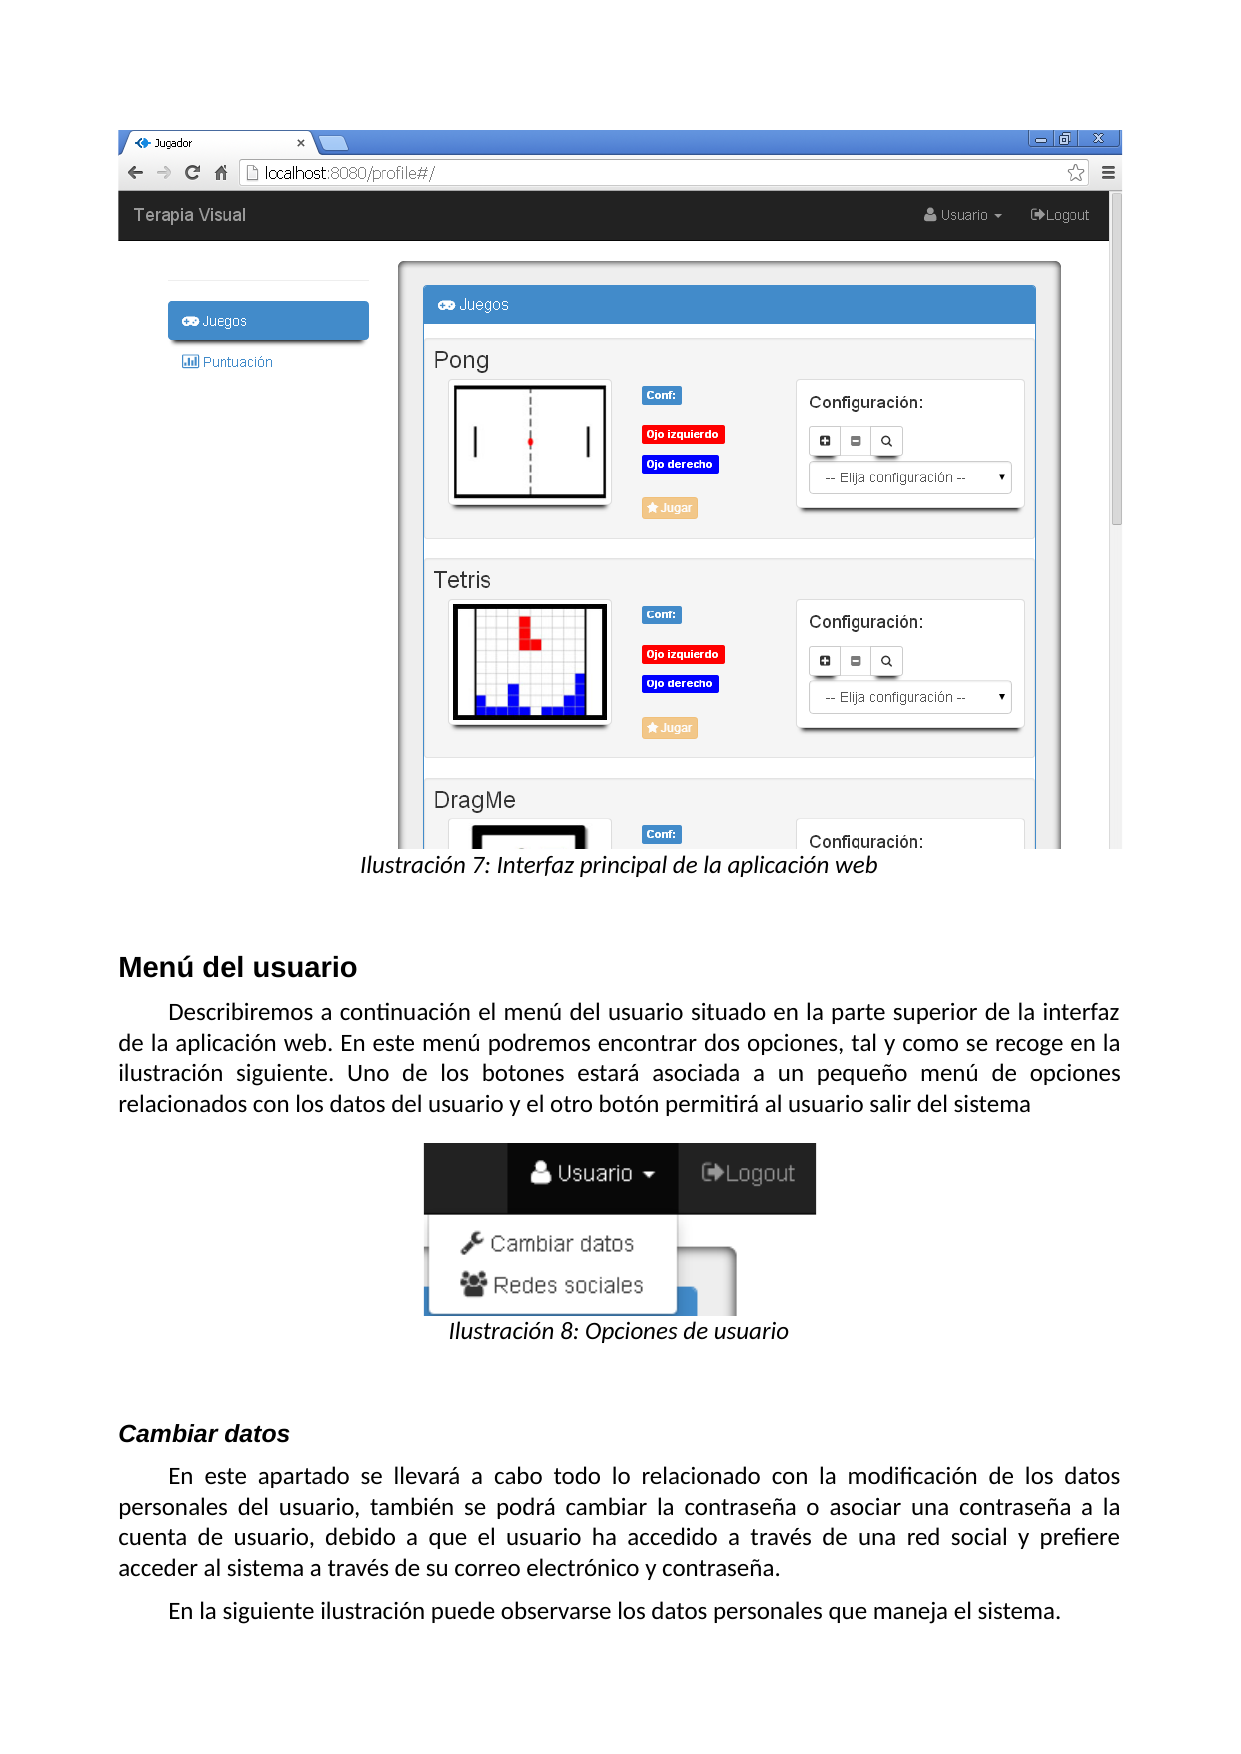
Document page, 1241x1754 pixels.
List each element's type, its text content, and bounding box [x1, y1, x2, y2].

text En la siguiente ilustración puede observarse los datos personales que maneja el sistema. [118, 1595, 1122, 1625]
text En este apartado se llevará a cabo todo lo relacionado con la modificación de los datos personales del usuario, también se podrá cambiar la contraseña o asociar una contraseña a la cuenta de usuario, debido a que el usuario ha accedido a través de una red social y prefiere acceder al sistema a través de su correo electrónico y contraseña. [118, 1460, 1122, 1582]
text Describiremos a continuación el menú del usuario situado en la parte superior de la interfaz de la aplicación web. En este menú podremos encontrar dos opciones, tal y como se recoge en la ilustración siguiente. Uno de los botones estará asociada a un pequeño menú de opciones relacionados con los datos del usuario y el otro botón permitirá al usuario salir del sistema [118, 996, 1122, 1118]
text Ilustración 7: Interfaz principal de la aplicación web [118, 849, 1122, 879]
subtitle Menú del usuario [118, 950, 1122, 984]
picture [118, 130, 1123, 849]
subtitle Cambiar datos [118, 1419, 1122, 1448]
text Ilustración 8: Opciones de usuario [416, 1143, 824, 1346]
